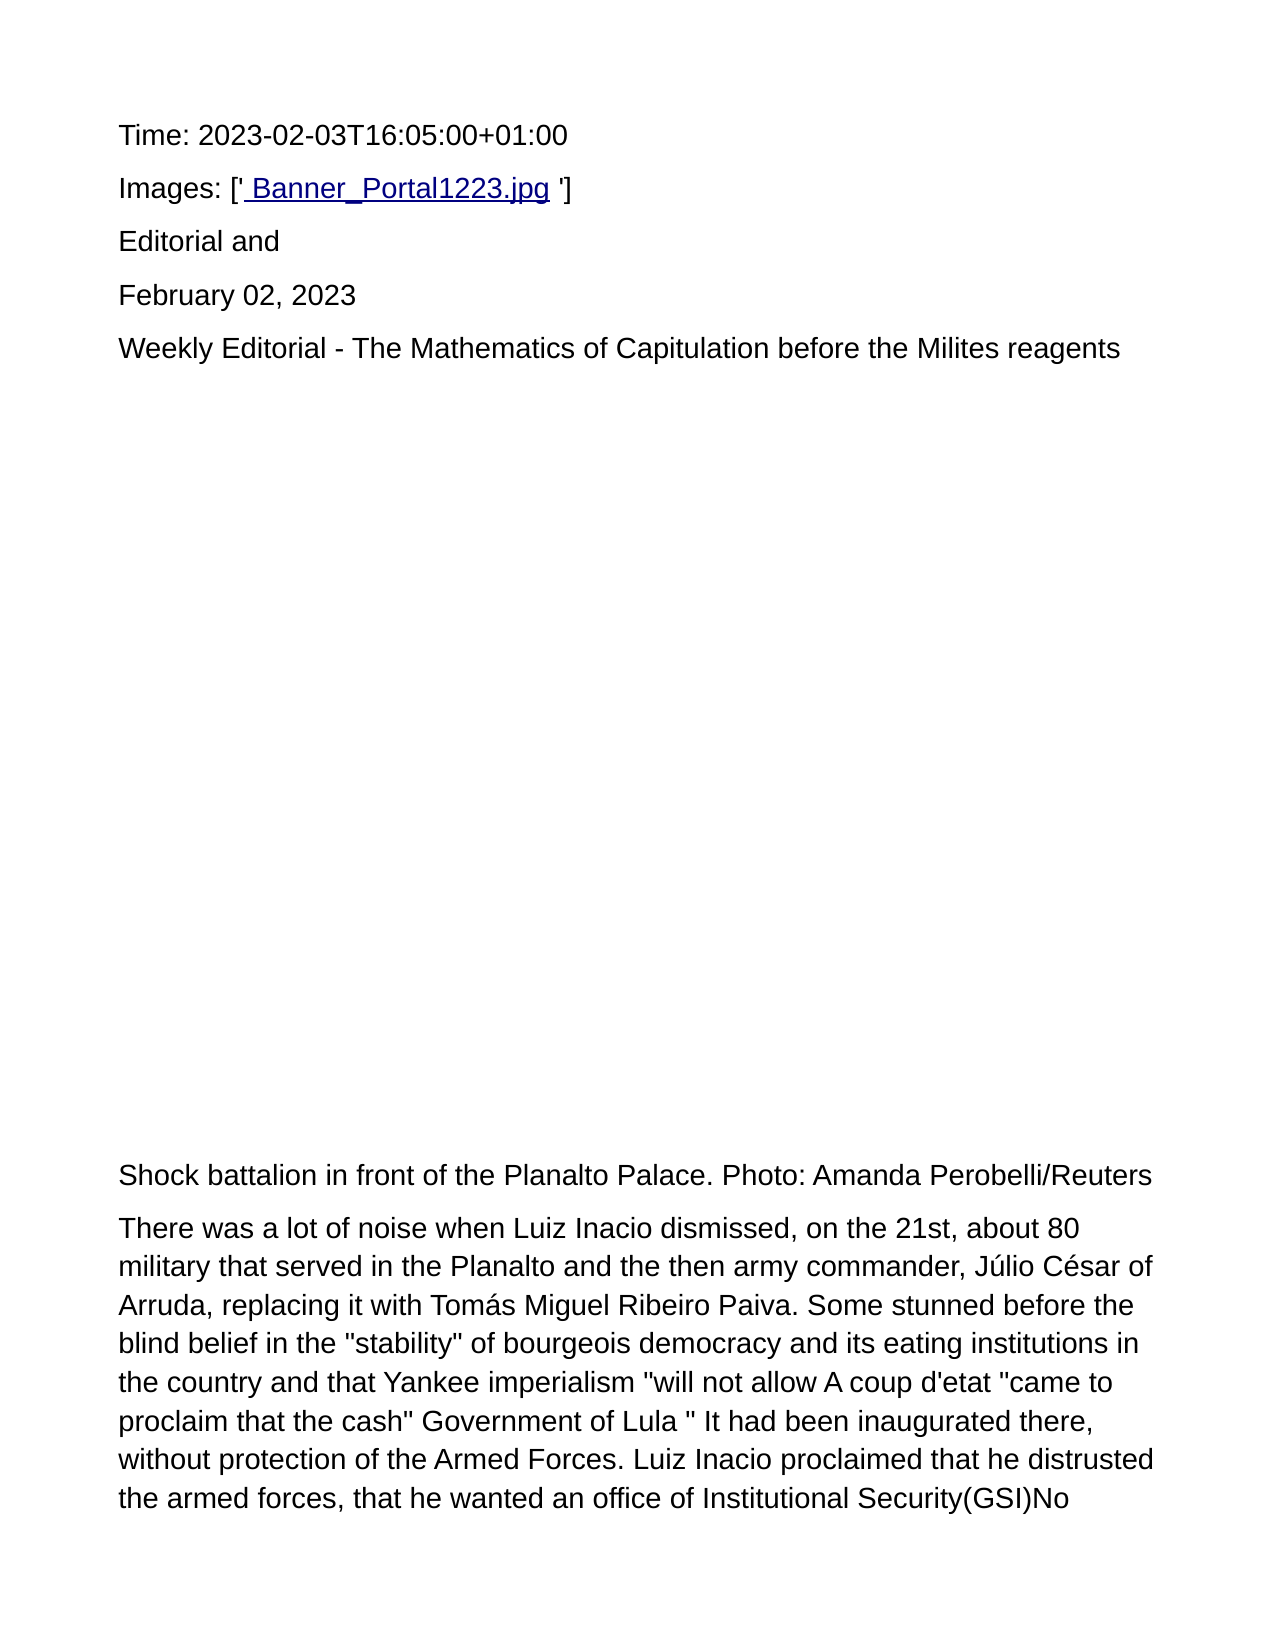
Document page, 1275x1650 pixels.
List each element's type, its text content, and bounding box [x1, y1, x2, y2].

text Time: 2023-02-03T16:05:00+01:00 [118, 118, 1157, 152]
text Shock battalion in front of the Planalto Palace. Photo: Amanda Perobelli/Reuters [118, 384, 1157, 1191]
text There was a lot of noise when Luiz Inacio dismissed, on the 21st, about 80 military that served in the Planalto and the then army commander, Júlio César of Arruda, replacing it with Tomás Miguel Ribeiro Paiva. Some stunned before the blind belief in the "stability" of bourgeois democracy and its eating institutions in the country and that Yankee imperialism "will not allow A coup d'etat "came to proclaim that the cash" Government of Lula " It had been inaugurated there, without protection of the Armed Forces. Luiz Inacio proclaimed that he distrusted the armed forces, that he wanted an office of Institutional Security(GSI)No [118, 1211, 1157, 1514]
text Images: [' Banner_Portal1223.jpg '] [118, 171, 1157, 205]
text Weekly Editorial - The Mathematics of Capitulation before the Milites reagents [118, 331, 1157, 364]
text Editorial and [118, 224, 1157, 258]
text February 02, 2023 [118, 277, 1157, 311]
